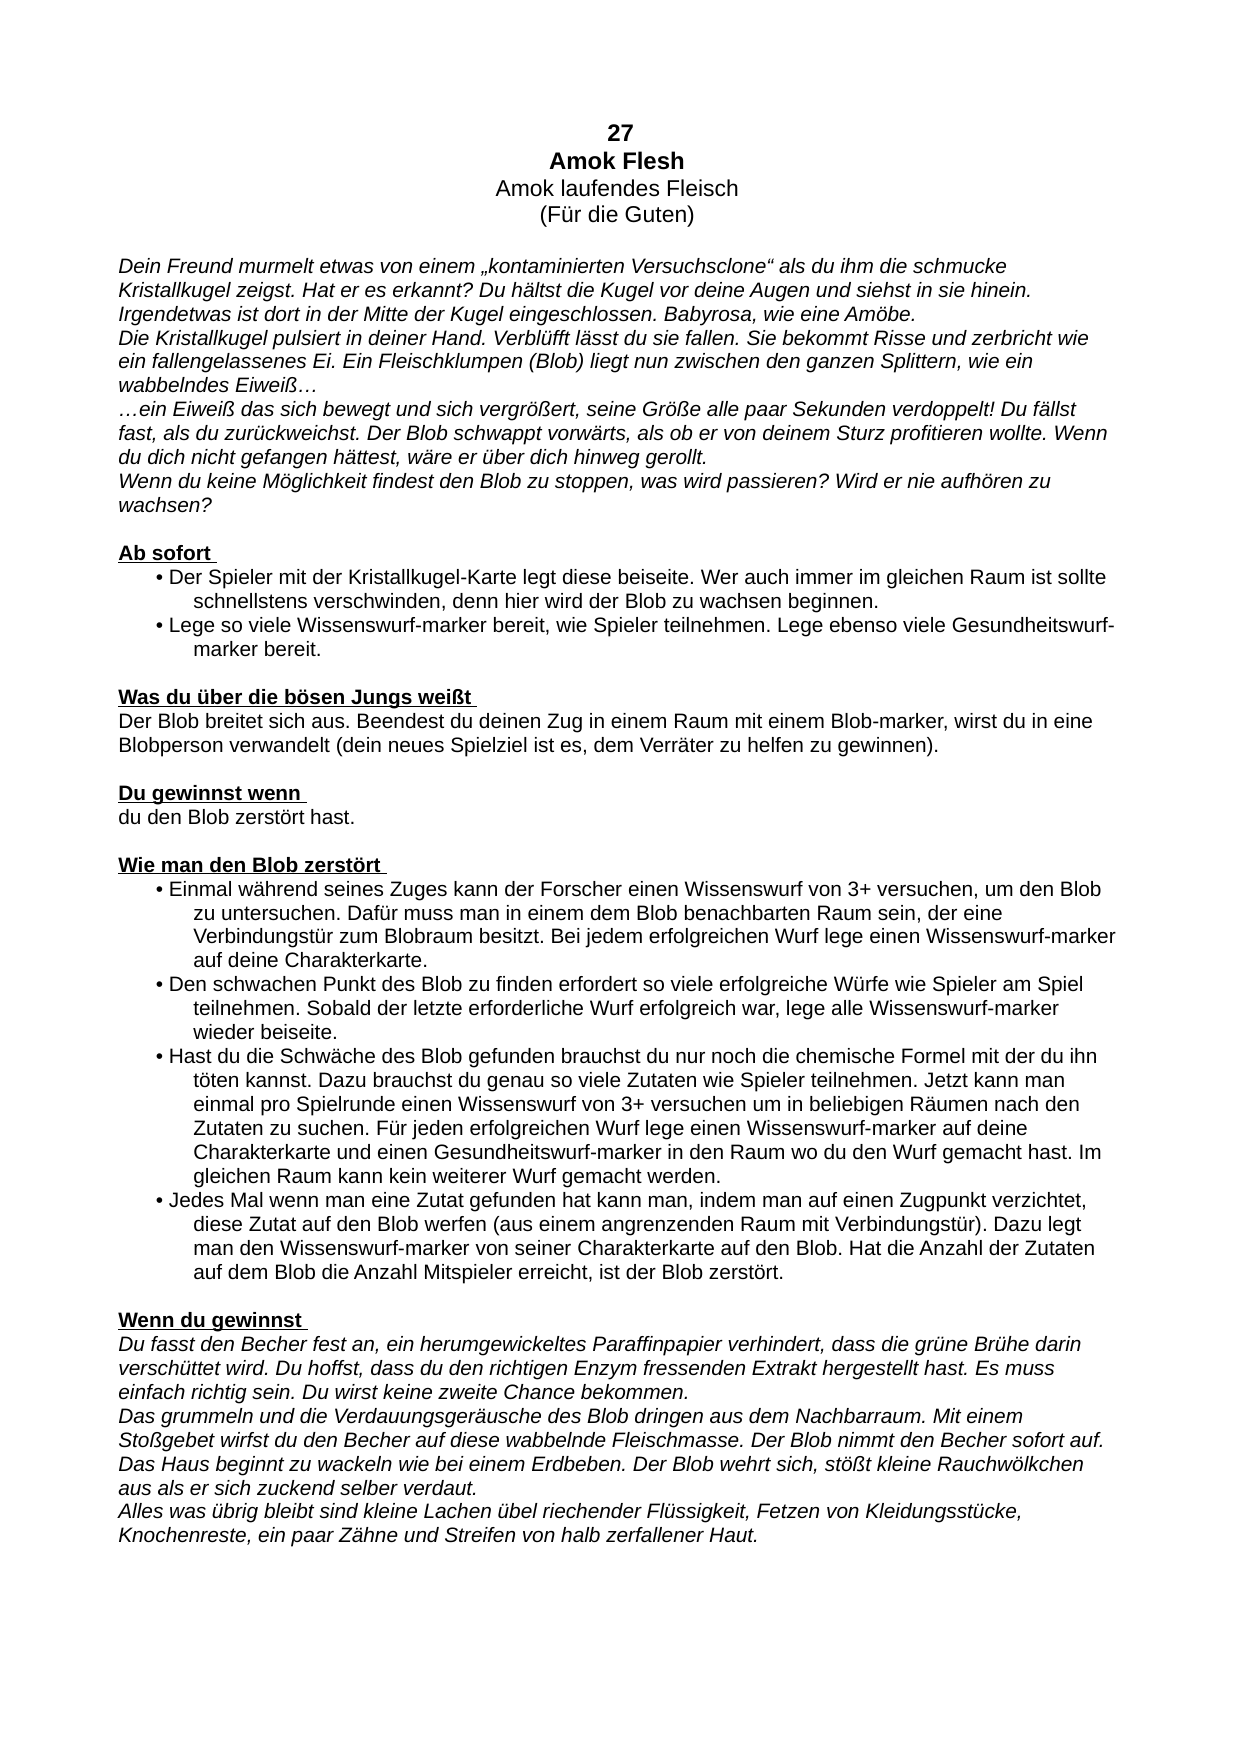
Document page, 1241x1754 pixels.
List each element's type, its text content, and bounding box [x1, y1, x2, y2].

text Das Haus beginnt zu wackeln wie bei einem Erdbeben. Der Blob wehrt sich, stößt kleine Rauchwölkchen aus als er sich zuckend selber verdaut. [118, 1451, 1122, 1499]
text Was du über die bösen Jungs weißt [118, 685, 1122, 709]
text Amok Flesh [118, 147, 1122, 174]
text Der Blob breitet sich aus. Beendest du deinen Zug in einem Raum mit einem Blob-marker, wirst du in eine Blobperson verwandelt (dein neues Spielziel ist es, dem Verräter zu helfen zu gewinnen). [118, 709, 1122, 757]
text 27 [118, 118, 1122, 147]
text Du gewinnst wenn [118, 781, 1122, 804]
text Wenn du gewinnst [118, 1308, 1122, 1332]
text Alles was übrig bleibt sind kleine Lachen übel riechender Flüssigkeit, Fetzen von Kleidungsstücke, Knochenreste, ein paar Zähne und Streifen von halb zerfallener Haut. [118, 1499, 1122, 1547]
text Du fasst den Becher fest an, ein herumgewickeltes Paraffinpapier verhindert, dass die grüne Brühe darin verschüttet wird. Du hoffst, dass du den richtigen Enzym fressenden Extrakt hergestellt hast. Es muss einfach richtig sein. Du wirst keine zweite Chance bekommen. [118, 1332, 1122, 1403]
text Die Kristallkugel pulsiert in deiner Hand. Verblüfft lässt du sie fallen. Sie bekommt Risse und zerbricht wie ein fallengelassenes Ei. Ein Fleischklumpen (Blob) liegt nun zwischen den ganzen Splittern, wie ein wabbelndes Eiweiß… [118, 325, 1122, 397]
text Wie man den Blob zerstört [118, 852, 1122, 876]
text Das grummeln und die Verdauungsgeräusche des Blob dringen aus dem Nachbarraum. Mit einem Stoßgebet wirfst du den Becher auf diese wabbelnde Fleischmasse. Der Blob nimmt den Becher sofort auf. [118, 1403, 1122, 1451]
text • Jedes Mal wenn man eine Zutat gefunden hat kann man, indem man auf einen Zugpunkt verzichtet, diese Zutat auf den Blob werfen (aus einem angrenzenden Raum mit Verbindungstür). Dazu legt man den Wissenswurf-marker von seiner Charakterkarte auf den Blob. Hat die Anzahl der Zutaten auf dem Blob die Anzahl Mitspieler erreicht, ist der Blob zerstört. [156, 1188, 1122, 1284]
text Dein Freund murmelt etwas von einem „kontaminierten Versuchsclone“ als du ihm die schmucke Kristallkugel zeigst. Hat er es erkannt? Du hältst die Kugel vor deine Augen und siehst in sie hinein. Irgendetwas ist dort in der Mitte der Kugel eingeschlossen. Babyrosa, wie eine Amöbe. [118, 253, 1122, 325]
text Amok laufendes Fleisch [118, 174, 1122, 201]
text Wenn du keine Möglichkeit findest den Blob zu stoppen, was wird passieren? Wird er nie aufhören zu wachsen? [118, 469, 1122, 517]
text Ab sofort [118, 541, 1122, 565]
text • Der Spieler mit der Kristallkugel-Karte legt diese beiseite. Wer auch immer im gleichen Raum ist sollte schnellstens verschwinden, denn hier wird der Blob zu wachsen beginnen. [156, 565, 1122, 613]
text • Lege so viele Wissenswurf-marker bereit, wie Spieler teilnehmen. Lege ebenso viele Gesundheitswurf-marker bereit. [156, 613, 1122, 661]
text (Für die Guten) [118, 201, 1122, 227]
text • Einmal während seines Zuges kann der Forscher einen Wissenswurf von 3+ versuchen, um den Blob zu untersuchen. Dafür muss man in einem dem Blob benachbarten Raum sein, der eine Verbindungstür zum Blobraum besitzt. Bei jedem erfolgreichen Wurf lege einen Wissenswurf-marker auf deine Charakterkarte. [156, 876, 1122, 972]
text • Den schwachen Punkt des Blob zu finden erfordert so viele erfolgreiche Würfe wie Spieler am Spiel teilnehmen. Sobald der letzte erforderliche Wurf erfolgreich war, lege alle Wissenswurf-marker wieder beiseite. [156, 972, 1122, 1044]
text • Hast du die Schwäche des Blob gefunden brauchst du nur noch die chemische Formel mit der du ihn töten kannst. Dazu brauchst du genau so viele Zutaten wie Spieler teilnehmen. Jetzt kann man einmal pro Spielrunde einen Wissenswurf von 3+ versuchen um in beliebigen Räumen nach den Zutaten zu suchen. Für jeden erfolgreichen Wurf lege einen Wissenswurf-marker auf deine Charakterkarte und einen Gesundheitswurf-marker in den Raum wo du den Wurf gemacht hast. Im gleichen Raum kann kein weiterer Wurf gemacht werden. [156, 1044, 1122, 1188]
text du den Blob zerstört hast. [118, 804, 1122, 828]
text …ein Eiweiß das sich bewegt und sich vergrößert, seine Größe alle paar Sekunden verdoppelt! Du fällst fast, als du zurückweichst. Der Blob schwappt vorwärts, als ob er von deinem Sturz profitieren wollte. Wenn du dich nicht gefangen hättest, wäre er über dich hinweg gerollt. [118, 397, 1122, 469]
